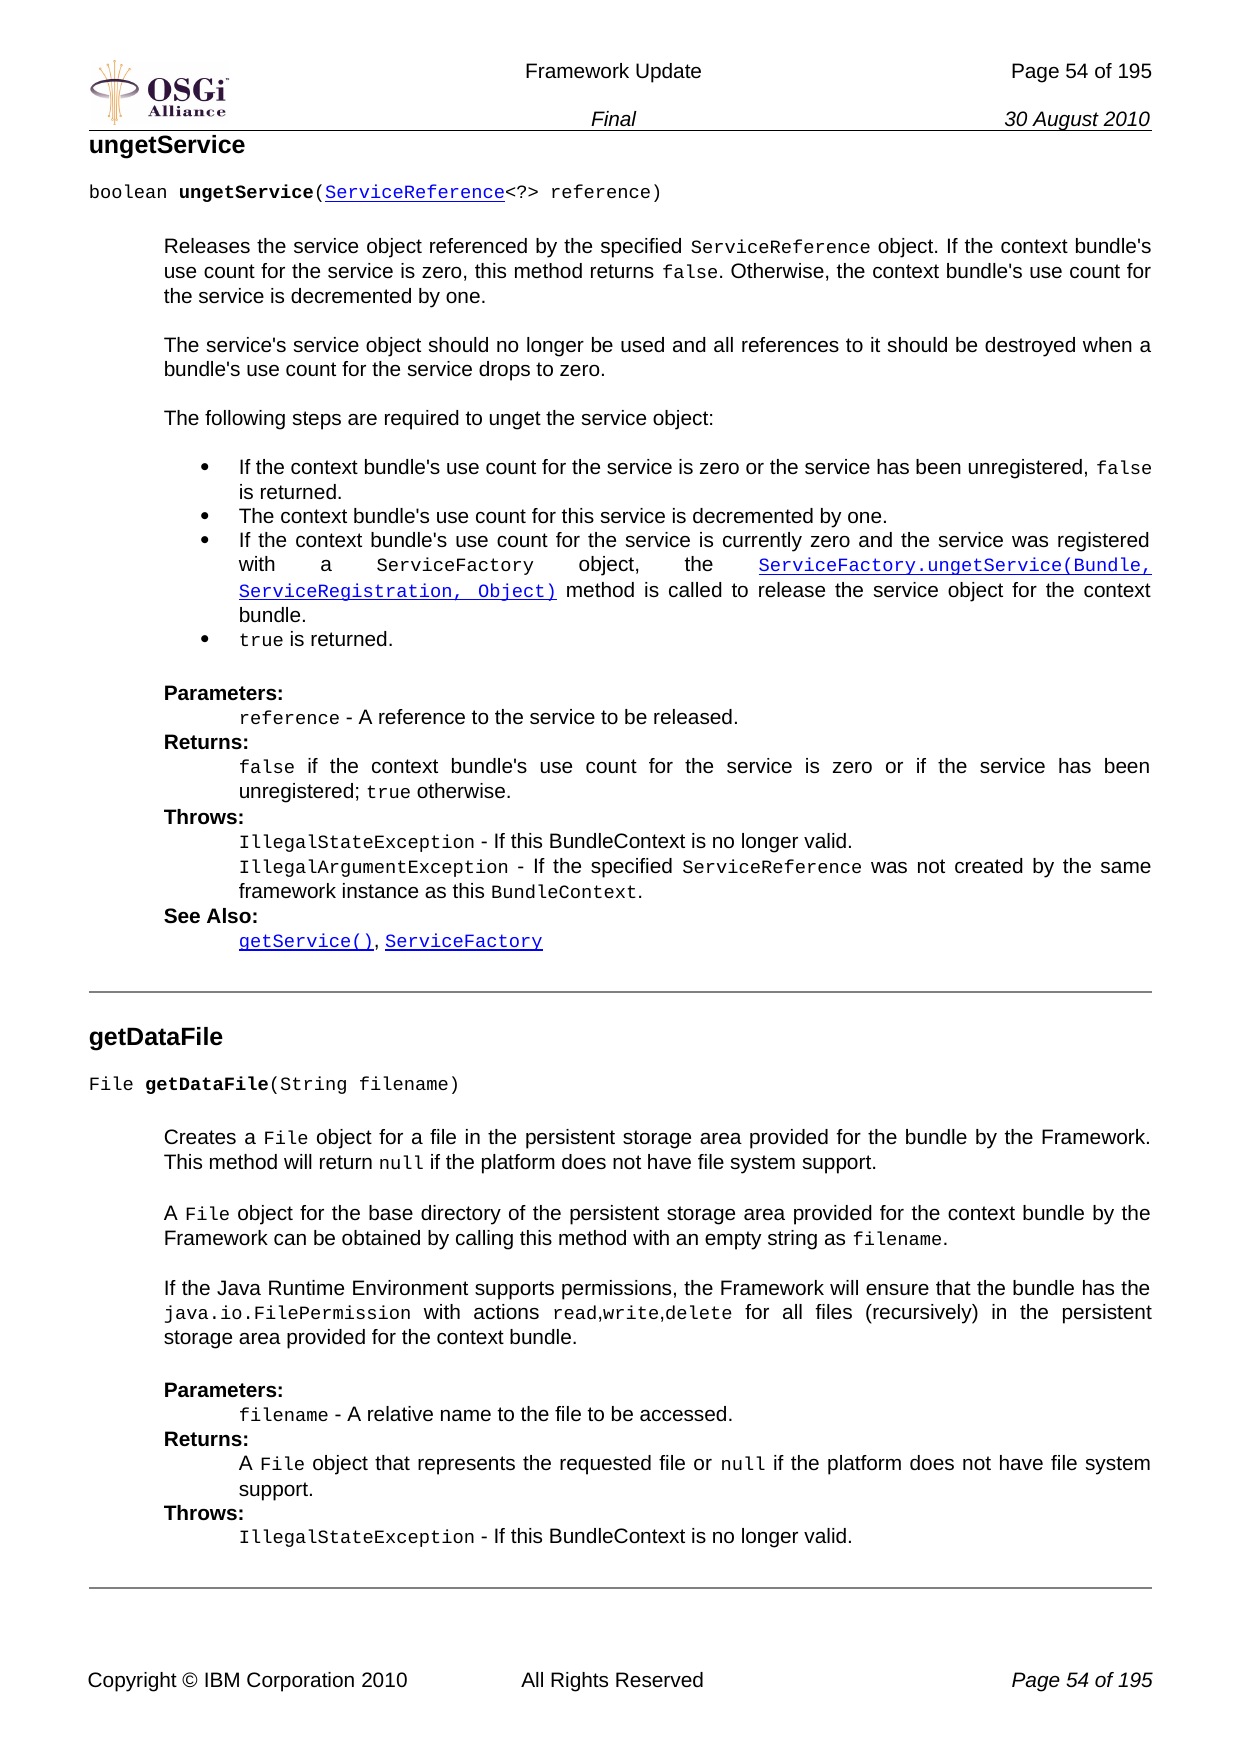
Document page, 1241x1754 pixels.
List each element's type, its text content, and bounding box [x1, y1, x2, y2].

text Throws: [163, 1500, 1152, 1524]
text The following steps are required to unget the service object: [163, 406, 1152, 430]
text false if the context bundle's use count for the service is zero or if the service has been unregistered; true otherwise. [238, 754, 1152, 804]
text File getDataFile(String filename) [88, 1074, 1152, 1096]
text Returns: [163, 730, 1152, 754]
text Parameters: [163, 681, 1152, 705]
text See Also: [163, 904, 1152, 928]
subtitle getDataFile [88, 1022, 1152, 1050]
list If the context bundle's use count for the service is currently zero and the service was registered with a ServiceFactory object, the ServiceFactory.ungetService(Bundle, ServiceRegistration, Object) method is called to release the service object for the context bundle. [201, 528, 1152, 627]
text filename - A relative name to the file to be accessed. [238, 1402, 1152, 1427]
list If the context bundle's use count for the service is zero or the service has been unregistered, false is returned. [201, 455, 1152, 504]
text The service's service object should no longer be used and all references to it should be destroyed when a bundle's use count for the service drops to zero. [163, 333, 1152, 381]
text IllegalStateException - If this BundleContext is no longer valid. [238, 1524, 1152, 1549]
text IllegalStateException - If this BundleContext is no longer valid. [238, 828, 1152, 854]
list The context bundle's use count for this service is decremented by one. [201, 504, 1152, 528]
text reference - A reference to the service to be released. [238, 705, 1152, 730]
text Returns: [163, 1427, 1152, 1451]
text Parameters: [163, 1378, 1152, 1402]
text A File object that represents the requested file or null if the platform does not have file system support. [238, 1451, 1152, 1500]
text Throws: [163, 804, 1152, 828]
text IllegalArgumentException - If the specified ServiceReference was not created by the same framework instance as this BundleContext. [238, 854, 1152, 904]
list true is returned. [201, 627, 1152, 652]
text If the Java Runtime Environment supports permissions, the Framework will ensure that the bundle has the java.io.FilePermission with actions read,write,delete for all files (recursively) in the persistent storage area provided for the context bundle. [163, 1276, 1152, 1349]
picture [90, 60, 230, 125]
text A File object for the base directory of the persistent storage area provided for the context bundle by the Framework can be obtained by calling this method with an empty string as filename. [163, 1200, 1152, 1251]
subtitle ungetService [88, 130, 1152, 159]
text getService(), ServiceFactory [238, 928, 1152, 953]
text boolean ungetService(ServiceReference<?> reference) [88, 183, 1152, 204]
text Creates a File object for a file in the persistent storage area provided for the bundle by the Framework. This method will return null if the platform does not have file system support. [163, 1125, 1152, 1175]
text Releases the service object referenced by the specified ServiceReference object. If the context bundle's use count for the service is zero, this method returns false. Otherwise, the context bundle's use count for the service is decremented by one. [163, 234, 1152, 308]
